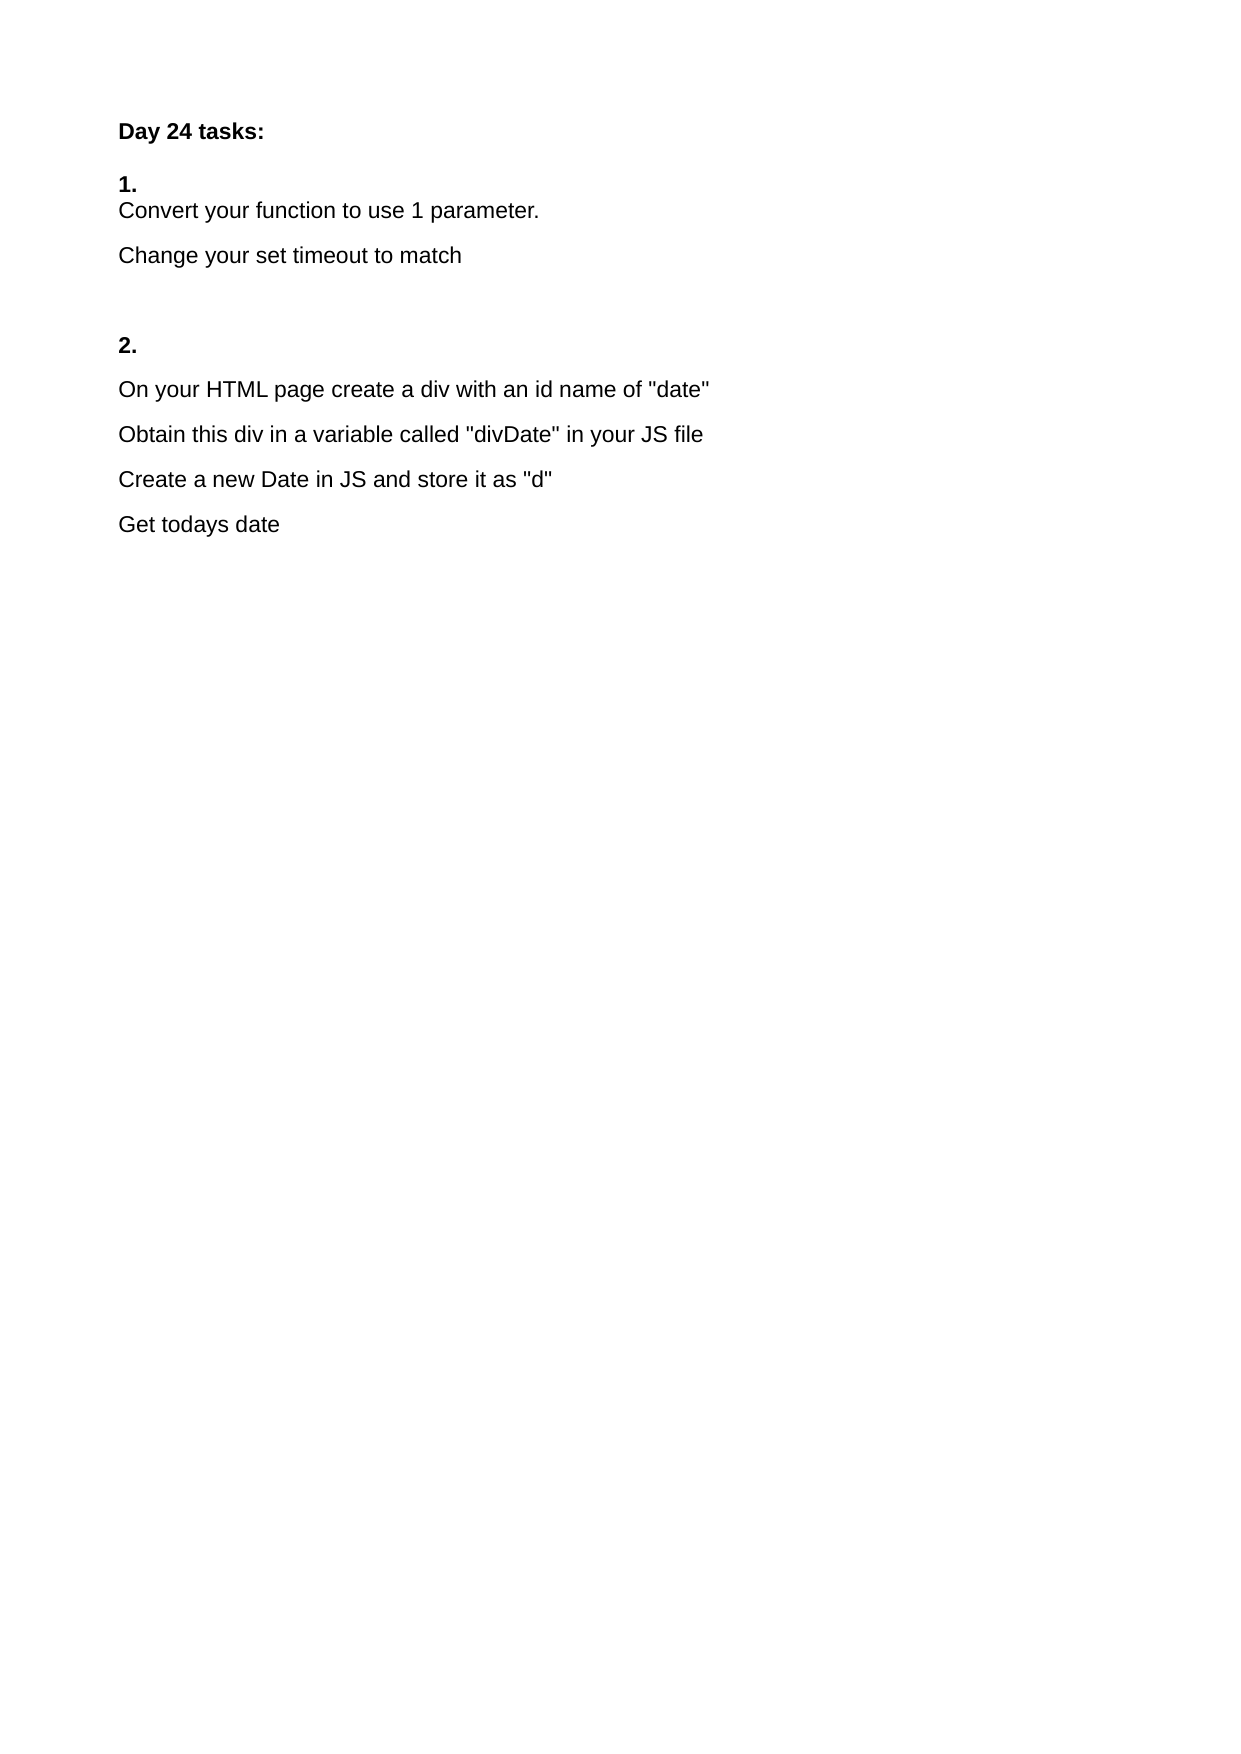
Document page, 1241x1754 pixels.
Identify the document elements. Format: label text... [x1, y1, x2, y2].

text Get todays date [118, 511, 1122, 537]
text Obtain this div in a variable called "divDate" in your JS file [118, 421, 1122, 447]
text 2. [118, 332, 1122, 358]
text Change your set timeout to match [118, 242, 1122, 268]
text Convert your function to use 1 parameter. [118, 197, 1122, 223]
text Create a new Date in JS and store it as "d" [118, 466, 1122, 492]
text 1. [118, 171, 1122, 197]
text On your HTML page create a div with an id name of "date" [118, 376, 1122, 403]
text Day 24 tasks: [118, 118, 1122, 144]
